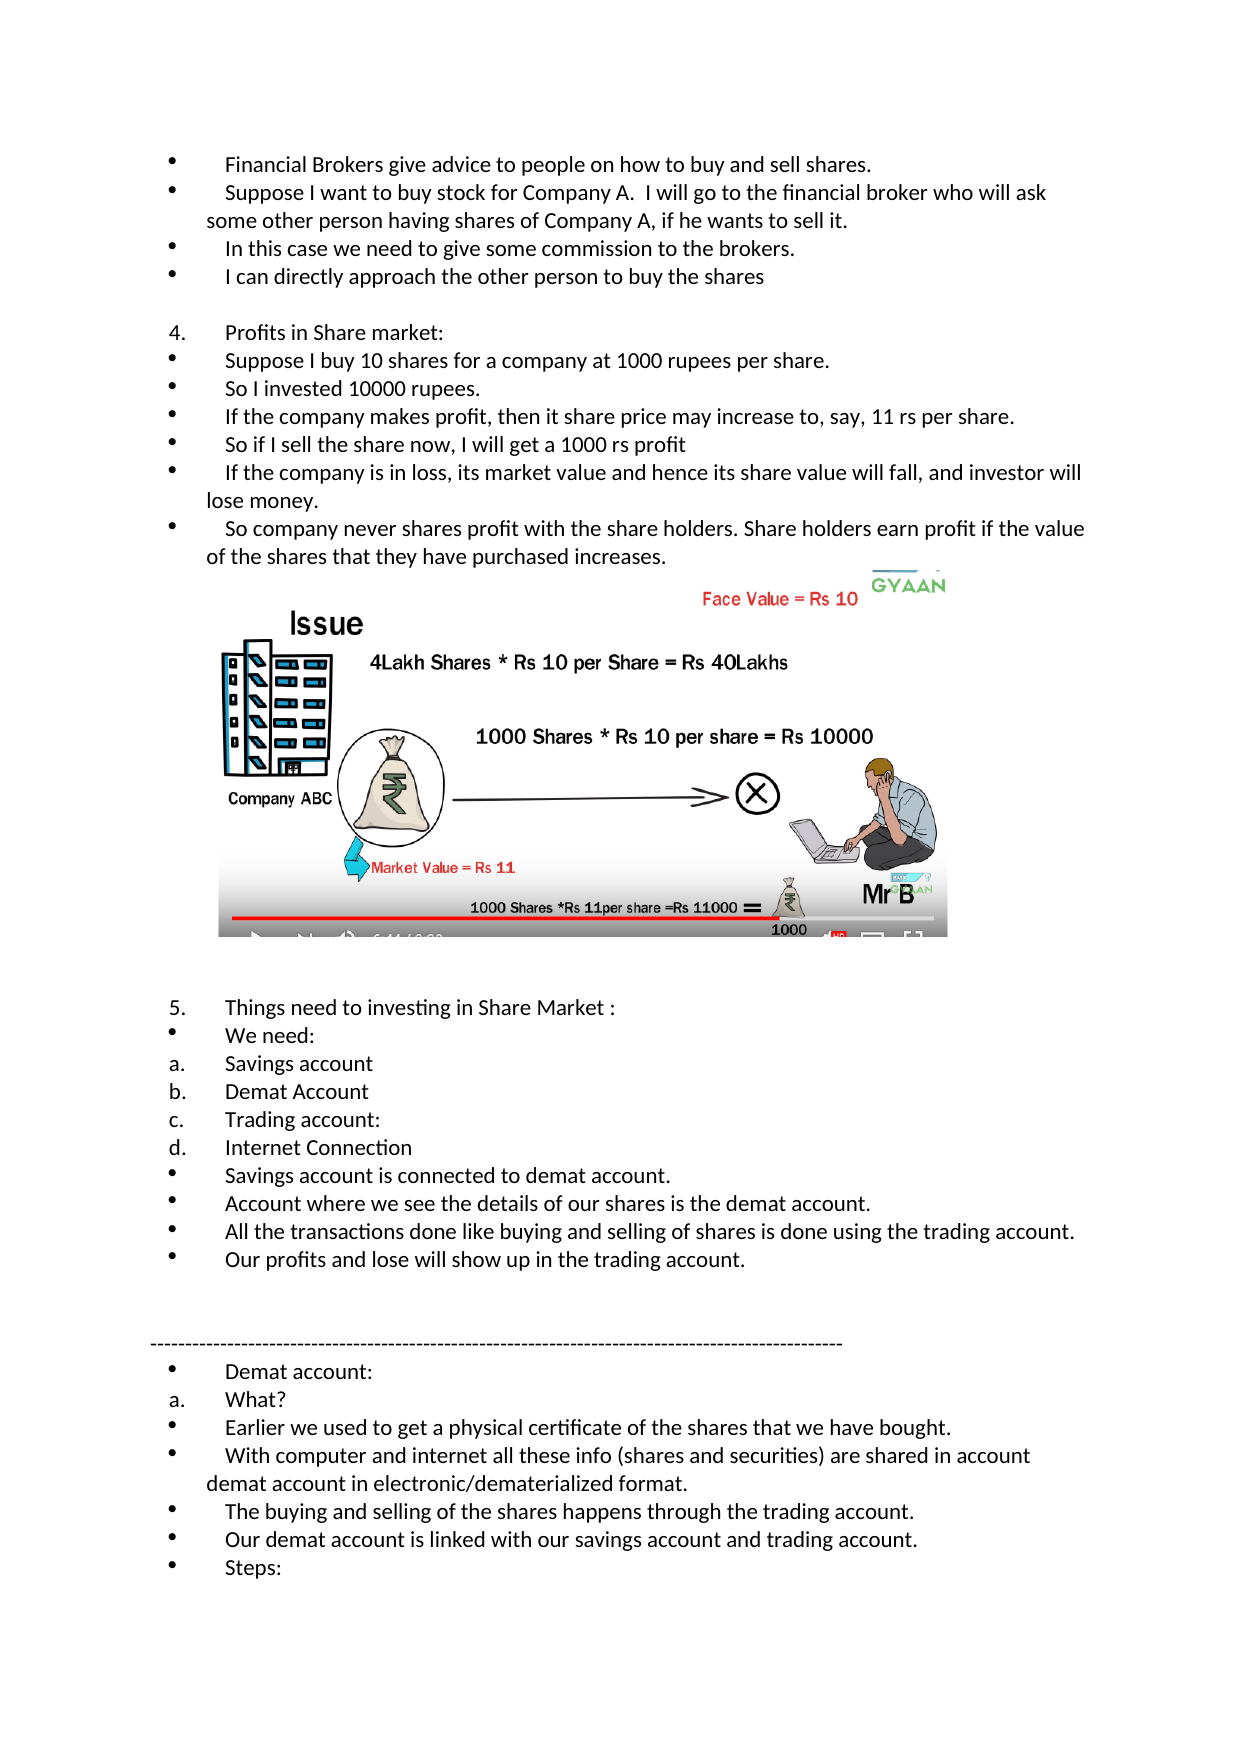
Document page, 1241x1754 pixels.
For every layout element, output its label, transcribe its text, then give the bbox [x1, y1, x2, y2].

list So I invested 10000 rupees. [169, 374, 1090, 402]
list If the company makes profit, then it share price may increase to, say, 11 rs per share. [169, 402, 1090, 430]
list Our profits and lose will show up in the trading account. [169, 1245, 1090, 1273]
list Steps: [169, 1553, 1090, 1581]
list Demat Account [169, 1077, 1090, 1105]
text --------------------------------------------------------------------------------------------------- [150, 1329, 1090, 1357]
list Things need to investing in Share Market : [169, 993, 1090, 1021]
list Demat account: [169, 1357, 1090, 1385]
list The buying and selling of the shares happens through the trading account. [169, 1497, 1090, 1525]
list So company never shares profit with the share holders. Share holders earn profit if the value of the shares that they have purchased increases. [169, 514, 1090, 570]
list Earlier we used to get a physical certificate of the shares that we have bought. [169, 1413, 1090, 1441]
list Financial Brokers give advice to people on how to buy and sell shares. [169, 150, 1090, 178]
list If the company is in loss, its market value and hence its share value will fall, and investor will lose money. [169, 458, 1090, 514]
list Suppose I want to buy stock for Company A. I will go to the financial broker who will ask some other person having shares of Company A, if he wants to sell it. [169, 178, 1090, 234]
list Savings account is connected to demat account. [169, 1161, 1090, 1189]
picture [206, 570, 957, 937]
list Trading account: [169, 1105, 1090, 1133]
list Profits in Share market: [169, 318, 1090, 346]
list What? [169, 1385, 1090, 1413]
list With computer and internet all these info (shares and securities) are shared in account demat account in electronic/dematerialized format. [169, 1441, 1090, 1497]
list So if I sell the share now, I will get a 1000 rs profit [169, 430, 1090, 458]
list All the transactions done like buying and selling of shares is done using the trading account. [169, 1217, 1090, 1245]
list We need: [169, 1021, 1090, 1049]
list Account where we see the details of our shares is the demat account. [169, 1189, 1090, 1217]
list Suppose I buy 10 shares for a company at 1000 rupees per share. [169, 346, 1090, 374]
list Internet Connection [169, 1133, 1090, 1161]
list Savings account [169, 1049, 1090, 1077]
list I can directly approach the other person to buy the shares [169, 262, 1090, 290]
list In this case we need to give some commission to the brokers. [169, 234, 1090, 262]
list Our demat account is linked with our savings account and trading account. [169, 1525, 1090, 1553]
